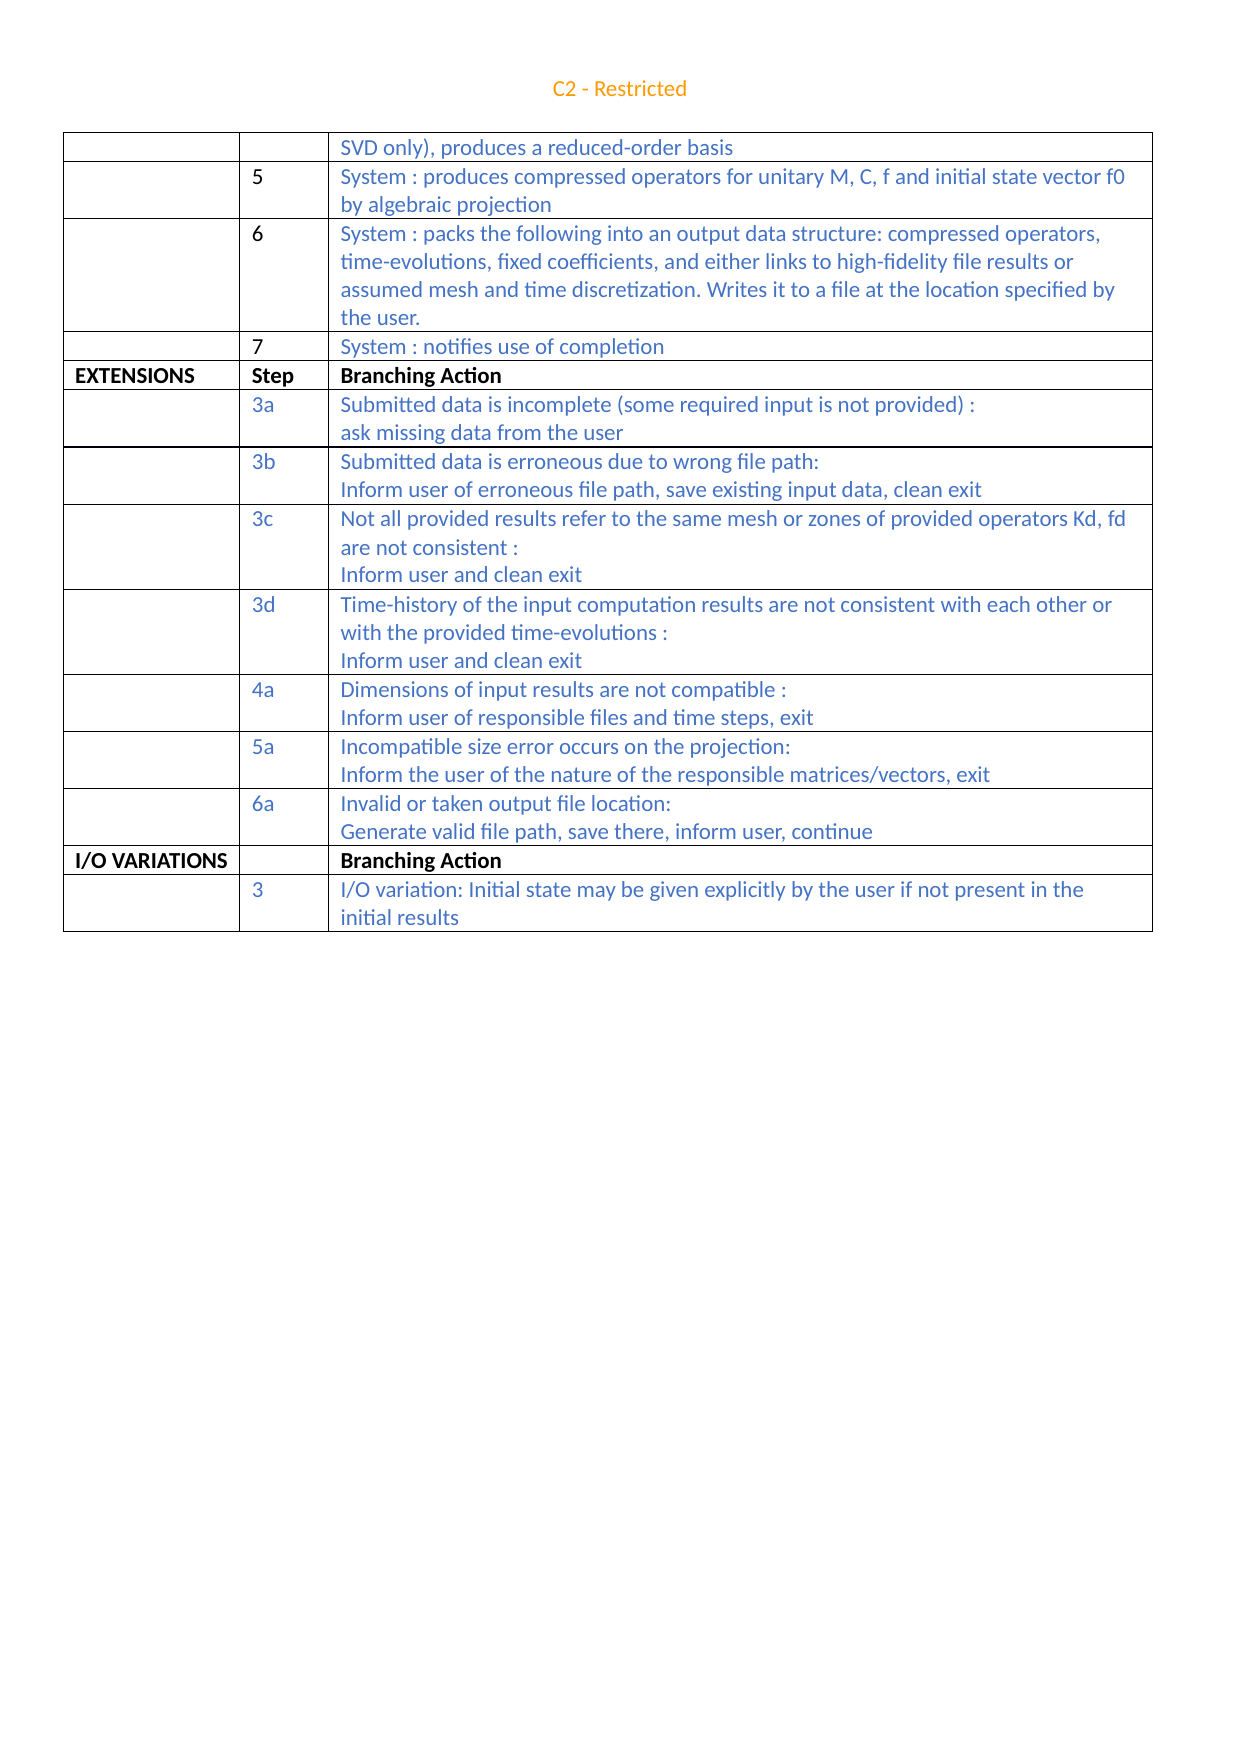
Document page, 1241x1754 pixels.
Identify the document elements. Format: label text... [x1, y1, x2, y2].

table_cell [64, 505, 239, 589]
table_cell Dimensions of input results are not compatible : Inform user of responsible files and time steps, exit [329, 675, 1152, 731]
table_cell I/O variation: Initial state may be given explicitly by the user if not present in the initial results [329, 875, 1152, 931]
table_cell System : produces compressed operators for unitary M, C, f and initial state vector f0 by algebraic projection [329, 162, 1152, 218]
table_cell [240, 133, 328, 161]
table_cell [64, 448, 239, 503]
table_cell [64, 875, 239, 931]
table_cell Not all provided results refer to the same mesh or zones of provided operators Kd, fd are not consistent : Inform user and clean exit [329, 505, 1152, 589]
table_cell 5a [240, 732, 328, 788]
table_cell [64, 675, 239, 731]
table_cell [64, 219, 239, 331]
table_cell 3b [240, 448, 328, 503]
table_cell 6 [240, 219, 328, 331]
table_cell I/O VARIATIONS [64, 846, 239, 874]
table_cell 6a [240, 789, 328, 845]
table_cell 3a [240, 390, 328, 446]
table_cell EXTENSIONS [64, 361, 239, 389]
table_cell [240, 846, 328, 874]
table_cell [64, 390, 239, 446]
table_cell System : notifies use of completion [329, 332, 1152, 360]
table_cell 3 [240, 875, 328, 931]
table_cell 3d [240, 590, 328, 674]
table_cell Incompatible size error occurs on the projection: Inform the user of the nature of the responsible matrices/vectors, exit [329, 732, 1152, 788]
table_cell [64, 732, 239, 788]
table_cell SVD only), produces a reduced-order basis [329, 133, 1152, 161]
table_cell Branching Action [329, 846, 1152, 874]
table_cell Step [240, 361, 328, 389]
table_cell Time-history of the input computation results are not consistent with each other or with the provided time-evolutions : Inform user and clean exit [329, 590, 1152, 674]
table_cell 3c [240, 505, 328, 589]
table_cell [64, 133, 239, 161]
table_cell [64, 789, 239, 845]
table_cell Submitted data is incomplete (some required input is not provided) : ask missing data from the user [329, 390, 1152, 446]
table_cell Branching Action [329, 361, 1152, 389]
table_cell 7 [240, 332, 328, 360]
table_cell 4a [240, 675, 328, 731]
table_cell Submitted data is erroneous due to wrong file path: Inform user of erroneous file path, save existing input data, clean exit [329, 448, 1152, 503]
table_cell [64, 590, 239, 674]
table_cell Invalid or taken output file location: Generate valid file path, save there, inform user, continue [329, 789, 1152, 845]
table_cell 5 [240, 162, 328, 218]
table_cell [64, 162, 239, 218]
table_cell System : packs the following into an output data structure: compressed operators, time-evolutions, fixed coefficients, and either links to high-fidelity file results or assumed mesh and time discretization. Writes it to a file at the location specified by the user. [329, 219, 1152, 331]
table_cell [64, 332, 239, 360]
